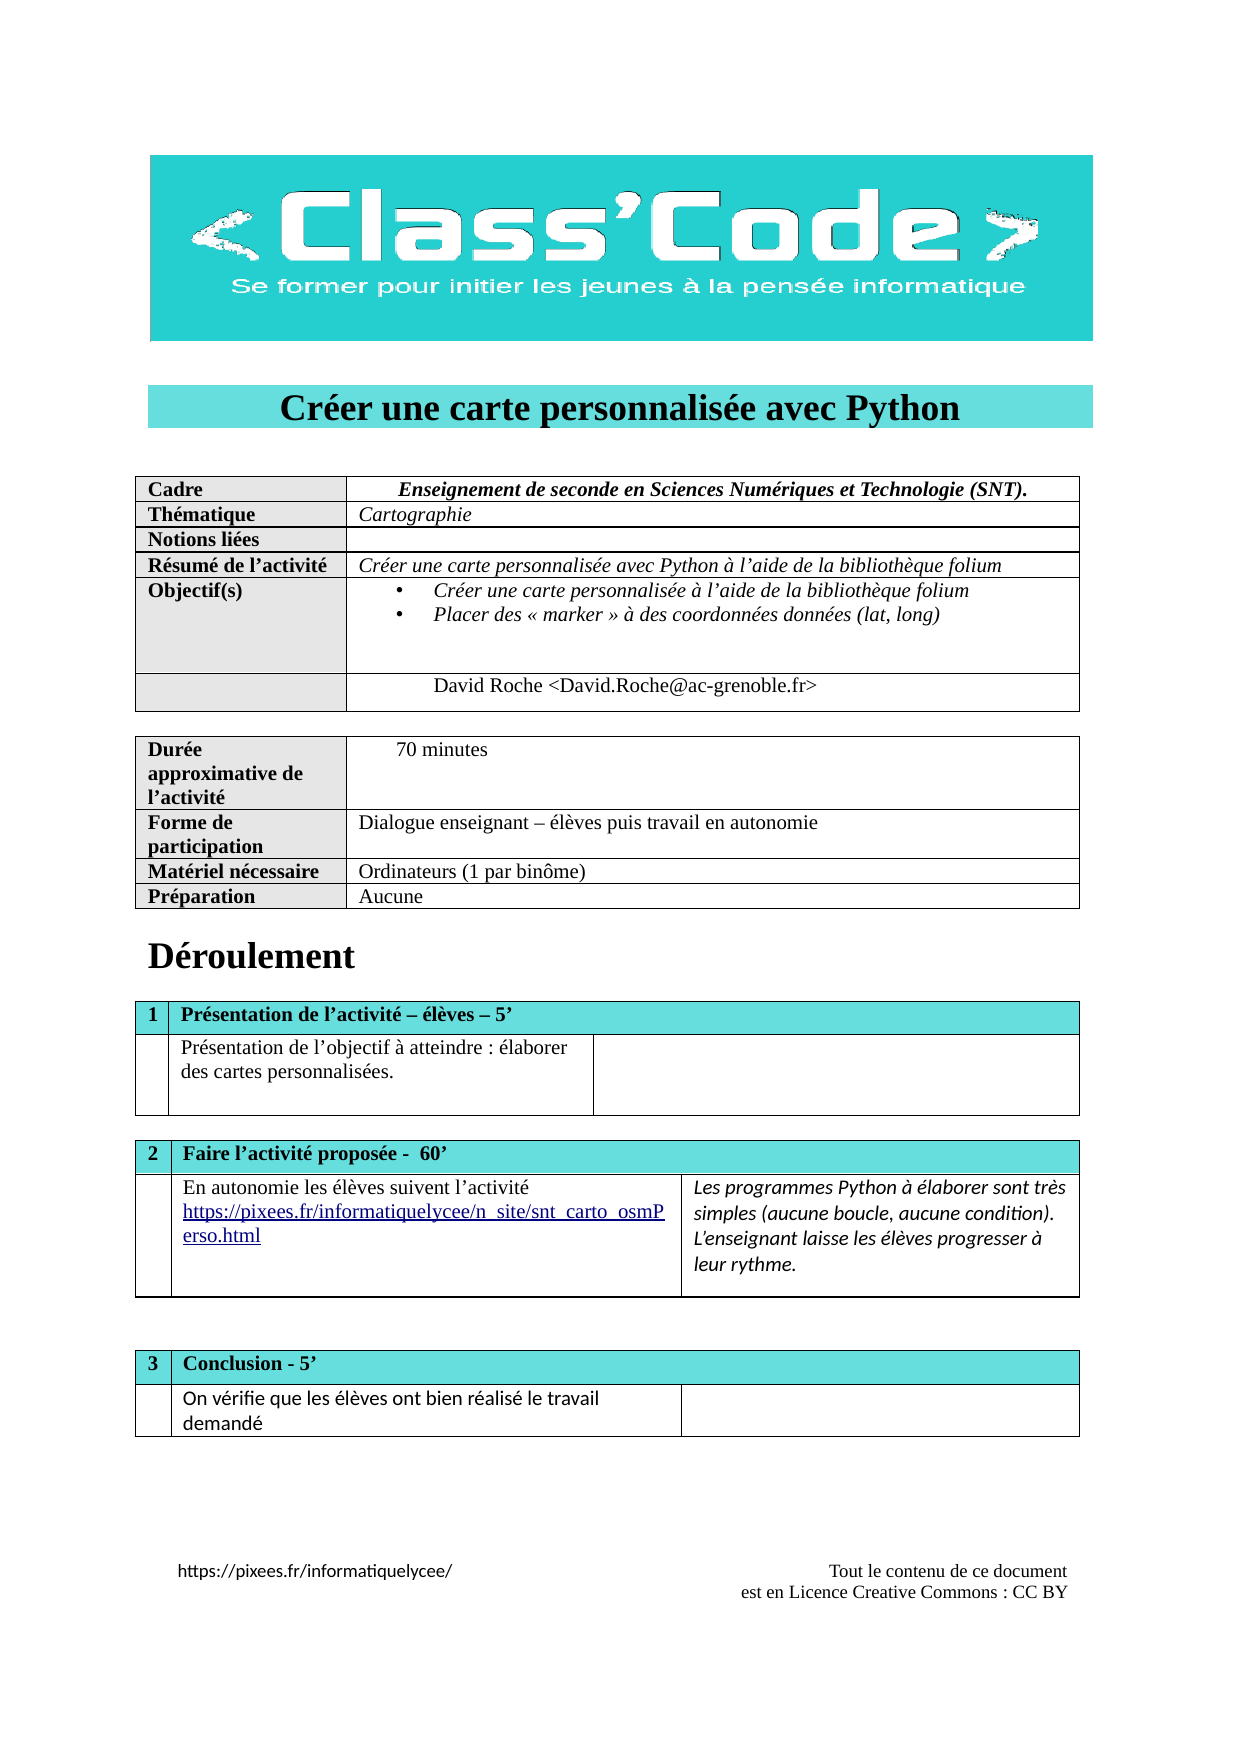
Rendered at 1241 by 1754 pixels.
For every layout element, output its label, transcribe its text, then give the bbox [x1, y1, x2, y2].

table_cell Présentation de l’objectif à atteindre : élaborer des cartes personnalisées. [169, 1035, 593, 1115]
table_cell Notions liées [136, 528, 346, 551]
table_header Durée approximative de l’activité [136, 737, 346, 809]
table_cell Forme de participation [136, 810, 346, 858]
text Créer une carte personnalisée avec Python [148, 385, 1093, 428]
table_cell En autonomie les élèves suivent l’activité https://pixees.fr/informatiquelycee/n_site/snt_carto_osmPerso.html [172, 1175, 681, 1296]
table_cell Matériel nécessaire [136, 859, 346, 883]
table_cell David Roche <David.Roche@ac-grenoble.fr> [347, 674, 1079, 711]
table_header Faire l’activité proposée - 60’ [172, 1141, 1079, 1173]
table_header 1 [136, 1002, 168, 1034]
table_cell Créer une carte personnalisée à l’aide de la bibliothèque folium Placer des « marker » à des coordonnées données (lat, long) [347, 578, 1079, 672]
table_cell Ordinateurs (1 par binôme) [347, 859, 1079, 883]
table_cell [136, 1175, 171, 1296]
table_cell Cartographie [347, 502, 1079, 526]
table_cell Résumé de l’activité [136, 553, 346, 577]
table_cell Thématique [136, 502, 346, 526]
table_cell [347, 528, 1079, 551]
table_cell Les programmes Python à élaborer sont très simples (aucune boucle, aucune condition). L’enseignant laisse les élèves progresser à leur rythme. [682, 1175, 1079, 1296]
table_cell [136, 1385, 171, 1436]
table_cell [594, 1035, 1079, 1115]
table_cell [136, 1035, 168, 1115]
table_header 2 [136, 1141, 171, 1173]
table_header Conclusion - 5’ [172, 1351, 1079, 1384]
text Déroulement [148, 933, 1093, 976]
table_cell Objectif(s) [136, 578, 346, 672]
table_cell Créer une carte personnalisée avec Python à l’aide de la bibliothèque folium [347, 553, 1079, 577]
table_cell On vérifie que les élèves ont bien réalisé le travail demandé [172, 1385, 681, 1436]
table_header 70 minutes [347, 737, 1079, 809]
picture [150, 155, 1093, 342]
table_cell Dialogue enseignant – élèves puis travail en autonomie [347, 810, 1079, 858]
table_cell Aucune [347, 884, 1079, 908]
table_header Enseignement de seconde en Sciences Numériques et Technologie (SNT). [347, 477, 1079, 501]
table_cell [136, 674, 346, 711]
table_cell [682, 1385, 1079, 1436]
table_header Cadre [136, 477, 346, 501]
table_header 3 [136, 1351, 171, 1384]
table_cell Préparation [136, 884, 346, 908]
table_header Présentation de l’activité – élèves – 5’ [169, 1002, 1079, 1034]
